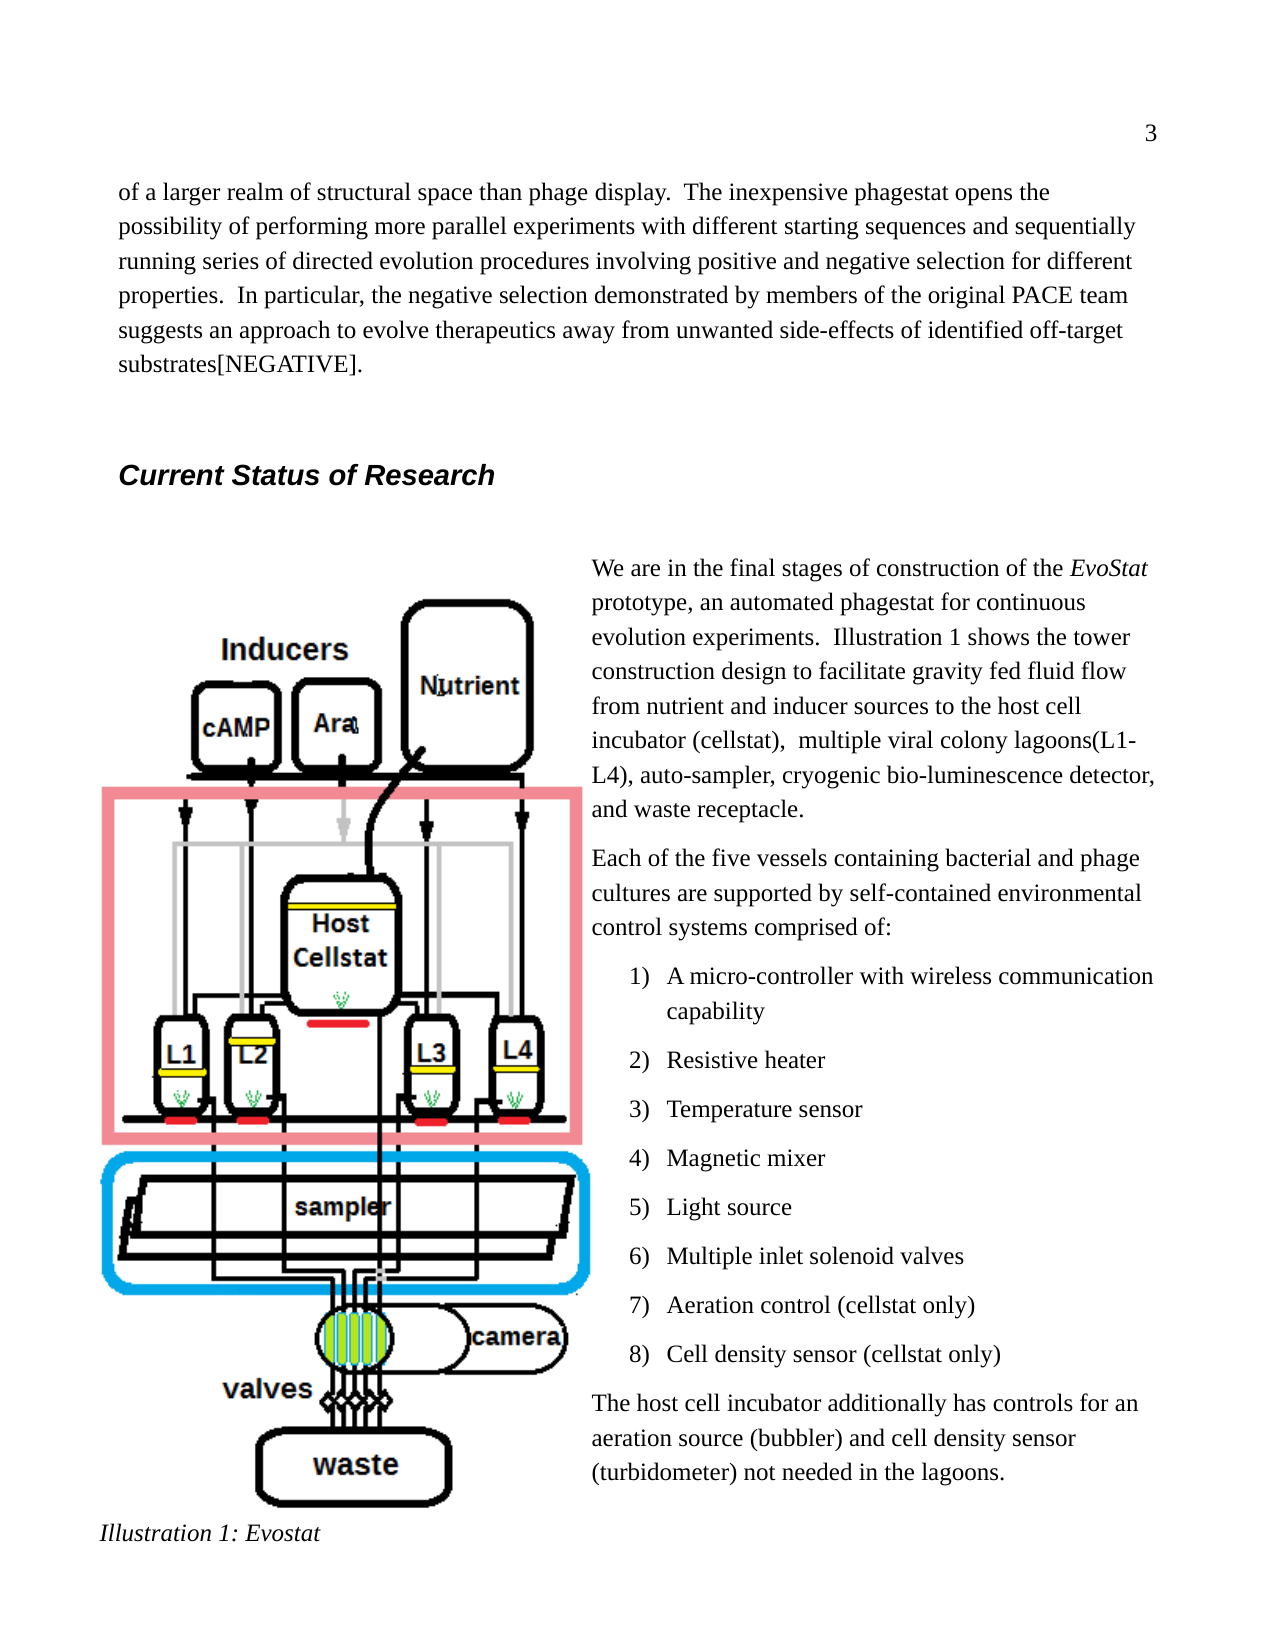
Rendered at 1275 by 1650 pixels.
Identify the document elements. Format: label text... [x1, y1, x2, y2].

picture [99, 565, 592, 1519]
list Magnetic mixer [592, 1143, 1157, 1172]
list Multiple inlet solenoid valves [592, 1241, 1157, 1270]
text We are in the final stages of construction of the EvoStat prototype, an automated phagestat for continuous evolution experiments. Illustration 1 shows the tower construction design to facilitate gravity fed fluid flow from nutrient and inducer sources to the host cell incubator (cellstat), multiple viral colony lagoons(L1-L4), auto-sampler, cryogenic bio-luminescence detector, and waste receptacle. [99, 553, 1157, 823]
text of a larger realm of structural space than phage display. The inexpensive phagestat opens the possibility of performing more parallel experiments with different starting sequences and sequentially running series of directed evolution procedures involving positive and negative selection for different properties. In particular, the negative selection demonstrated by members of the original PACE team suggests an approach to evolve therapeutics away from unwanted side-effects of identified off-target substrates[NEGATIVE]. [118, 177, 1157, 378]
list Aeration control (cellstat only) [592, 1290, 1157, 1319]
list Resistive heater [592, 1045, 1157, 1074]
list Cell density sensor (cellstat only) [592, 1339, 1157, 1368]
list A micro-controller with wireless communication capability [592, 961, 1157, 1024]
text Illustration 1: Evostat [99, 1519, 591, 1547]
list Light source [592, 1192, 1157, 1221]
list Temperature sensor [592, 1094, 1157, 1123]
subtitle Current Status of Research [118, 458, 1157, 491]
text Each of the five vessels containing bacterial and phage cultures are supported by self-contained environmental control systems comprised of: [592, 843, 1157, 941]
text The host cell incubator additionally has controls for an aeration source (bubbler) and cell density sensor (turbidometer) not needed in the lagoons. [592, 1388, 1157, 1486]
